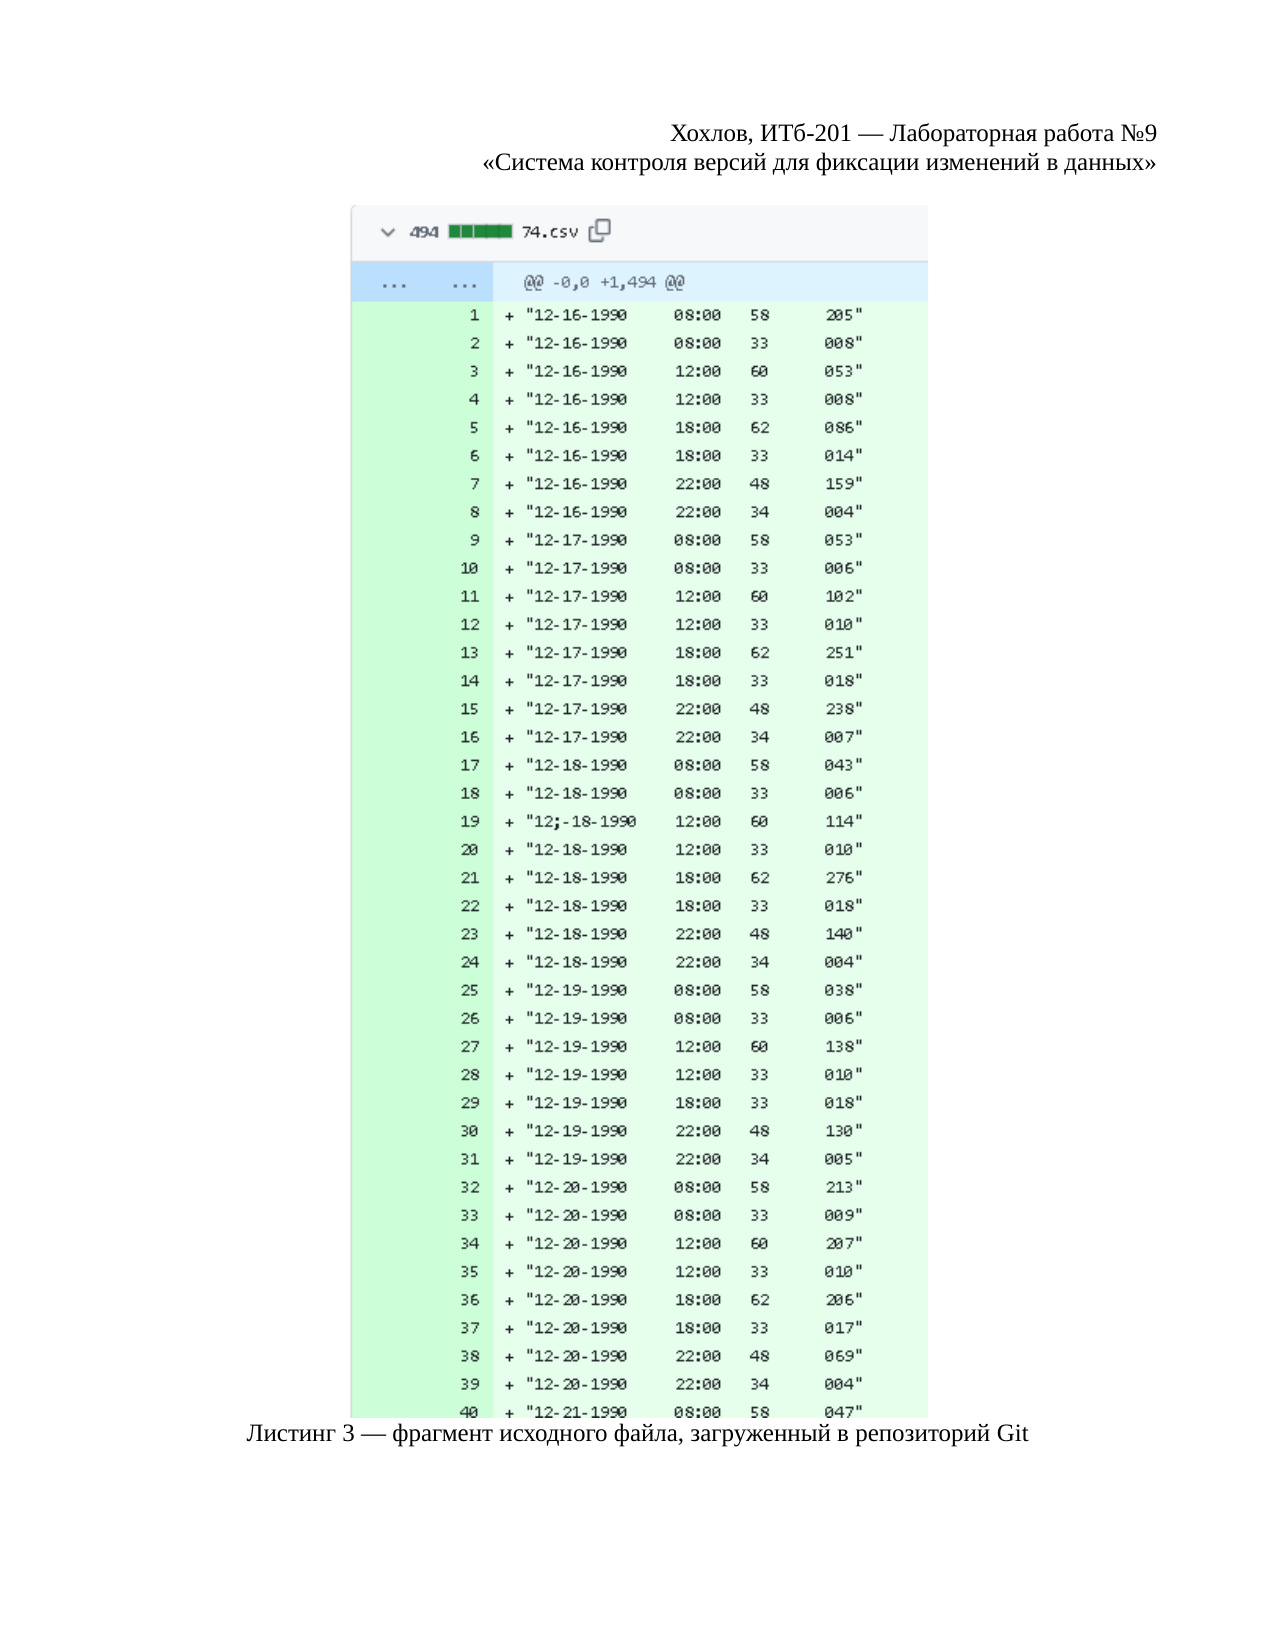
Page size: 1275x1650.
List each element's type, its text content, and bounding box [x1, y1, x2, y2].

picture [346, 205, 929, 1418]
text Листинг 3 — фрагмент исходного файла, загруженный в репозиторий Git [118, 205, 1157, 1446]
